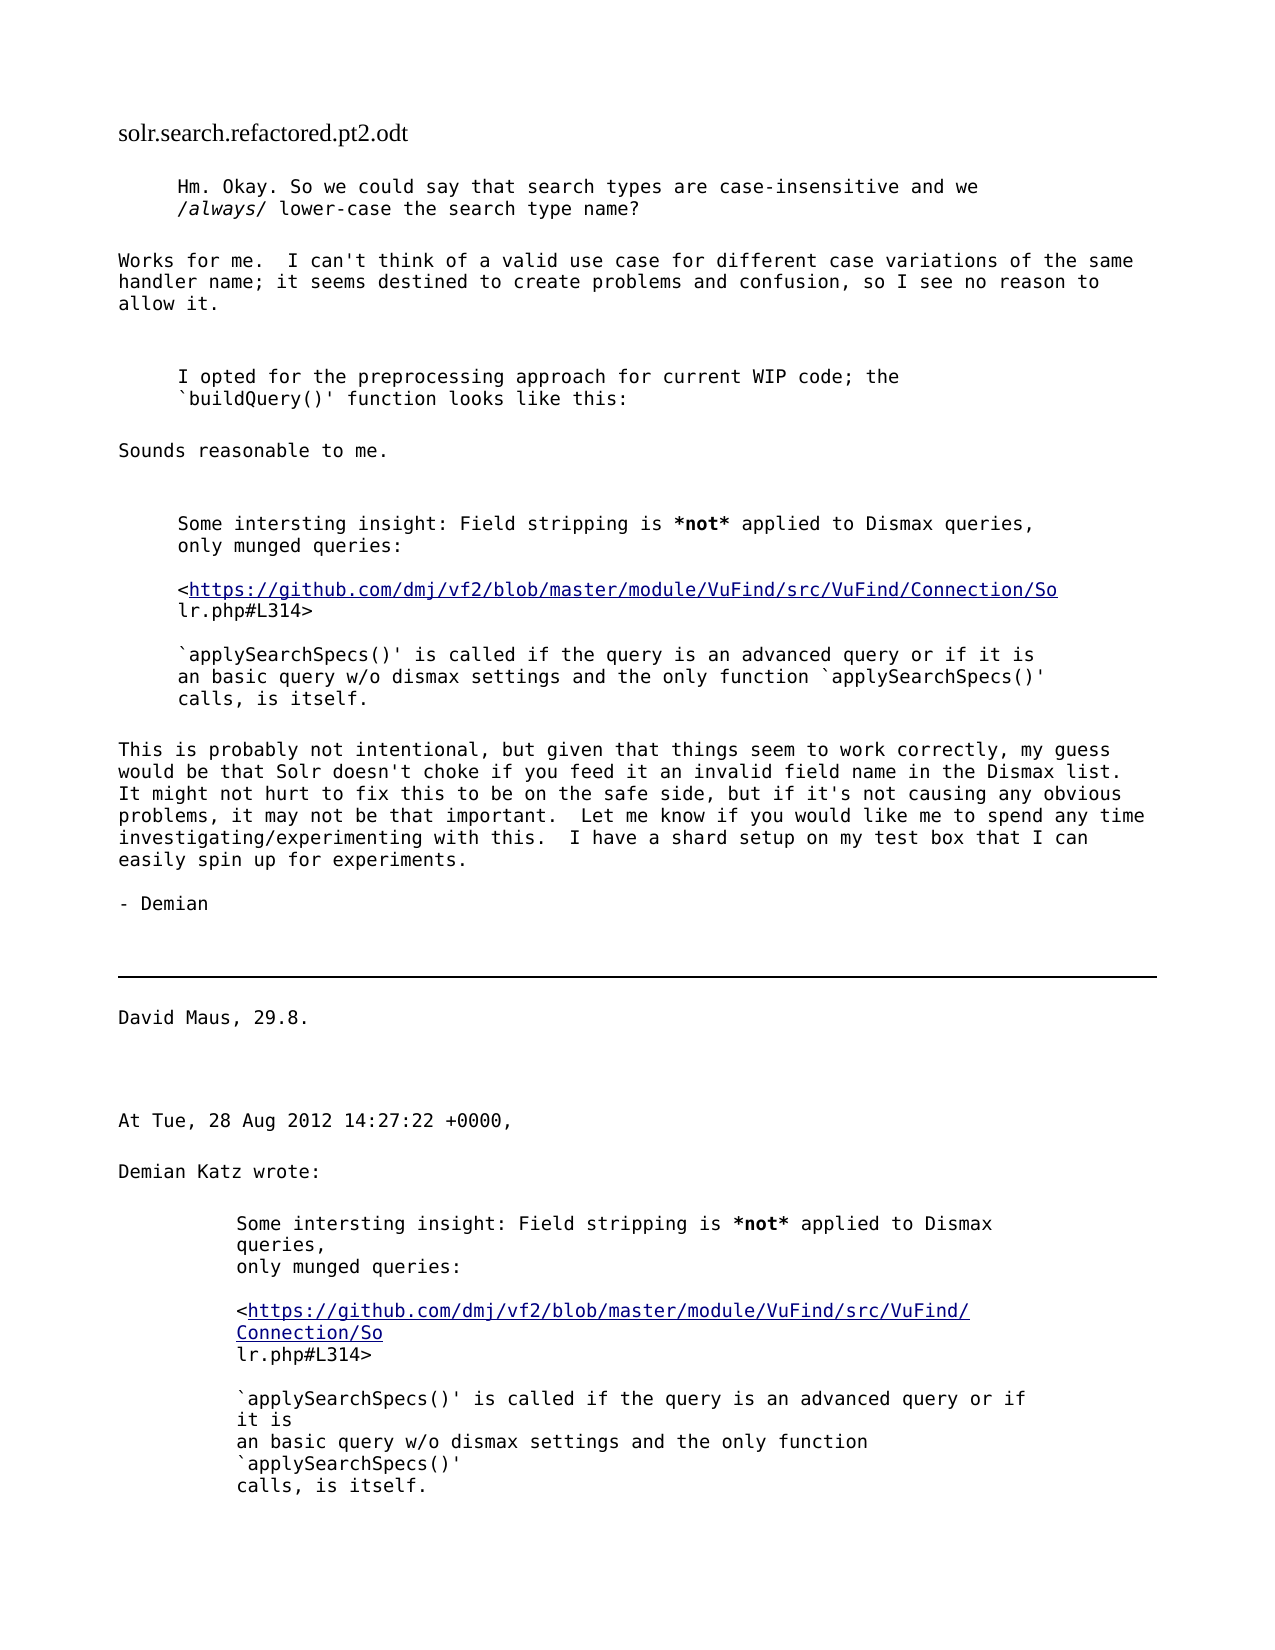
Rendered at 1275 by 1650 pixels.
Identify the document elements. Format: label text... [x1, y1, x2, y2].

text only munged queries: [236, 1256, 1039, 1278]
text `applySearchSpecs()' is called if the query is an advanced query or if it is [236, 1387, 1039, 1431]
text Works for me. I can't think of a valid use case for different case variations of the same handler name; it seems destined to create problems and confusion, so I see no reason to allow it. [118, 249, 1157, 315]
text At Tue, 28 Aug 2012 14:27:22 +0000, [118, 1110, 1157, 1132]
text an basic query w/o dismax settings and the only function `applySearchSpecs()' [177, 666, 1098, 688]
text Hm. Okay. So we could say that search types are case-insensitive and we [177, 176, 1098, 198]
text `applySearchSpecs()' is called if the query is an advanced query or if it is [177, 644, 1098, 666]
text /always/ lower-case the search type name? [177, 198, 1098, 220]
text lr.php#L314> [236, 1344, 1039, 1366]
text David Maus, 29.8. [118, 1007, 1157, 1029]
text `buildQuery()' function looks like this: [177, 388, 1098, 410]
text Some intersting insight: Field stripping is *not* applied to Dismax queries, [177, 513, 1098, 535]
text an basic query w/o dismax settings and the only function `applySearchSpecs()' [236, 1431, 1039, 1475]
text Sounds reasonable to me. [118, 440, 1157, 462]
text lr.php#L314> [177, 601, 1098, 622]
text calls, is itself. [236, 1475, 1039, 1497]
text <https://github.com/dmj/vf2/blob/master/module/VuFind/src/VuFind/Connection/So [177, 579, 1098, 601]
text I opted for the preprocessing approach for current WIP code; the [177, 367, 1098, 388]
text Demian Katz wrote: [118, 1161, 1157, 1183]
text This is probably not intentional, but given that things seem to work correctly, my guess would be that Solr doesn't choke if you feed it an invalid field name in the Dismax list. It might not hurt to fix this to be on the safe side, but if it's not causing any obvious problems, it may not be that important. Let me know if you would like me to spend any time investigating/experimenting with this. I have a shard setup on my test box that I can easily spin up for experiments. [118, 739, 1157, 871]
text - Demian [118, 892, 1157, 914]
text <https://github.com/dmj/vf2/blob/master/module/VuFind/src/VuFind/Connection/So [236, 1300, 1039, 1344]
text only munged queries: [177, 535, 1098, 557]
text calls, is itself. [177, 688, 1098, 710]
text Some intersting insight: Field stripping is *not* applied to Dismax queries, [236, 1212, 1039, 1256]
